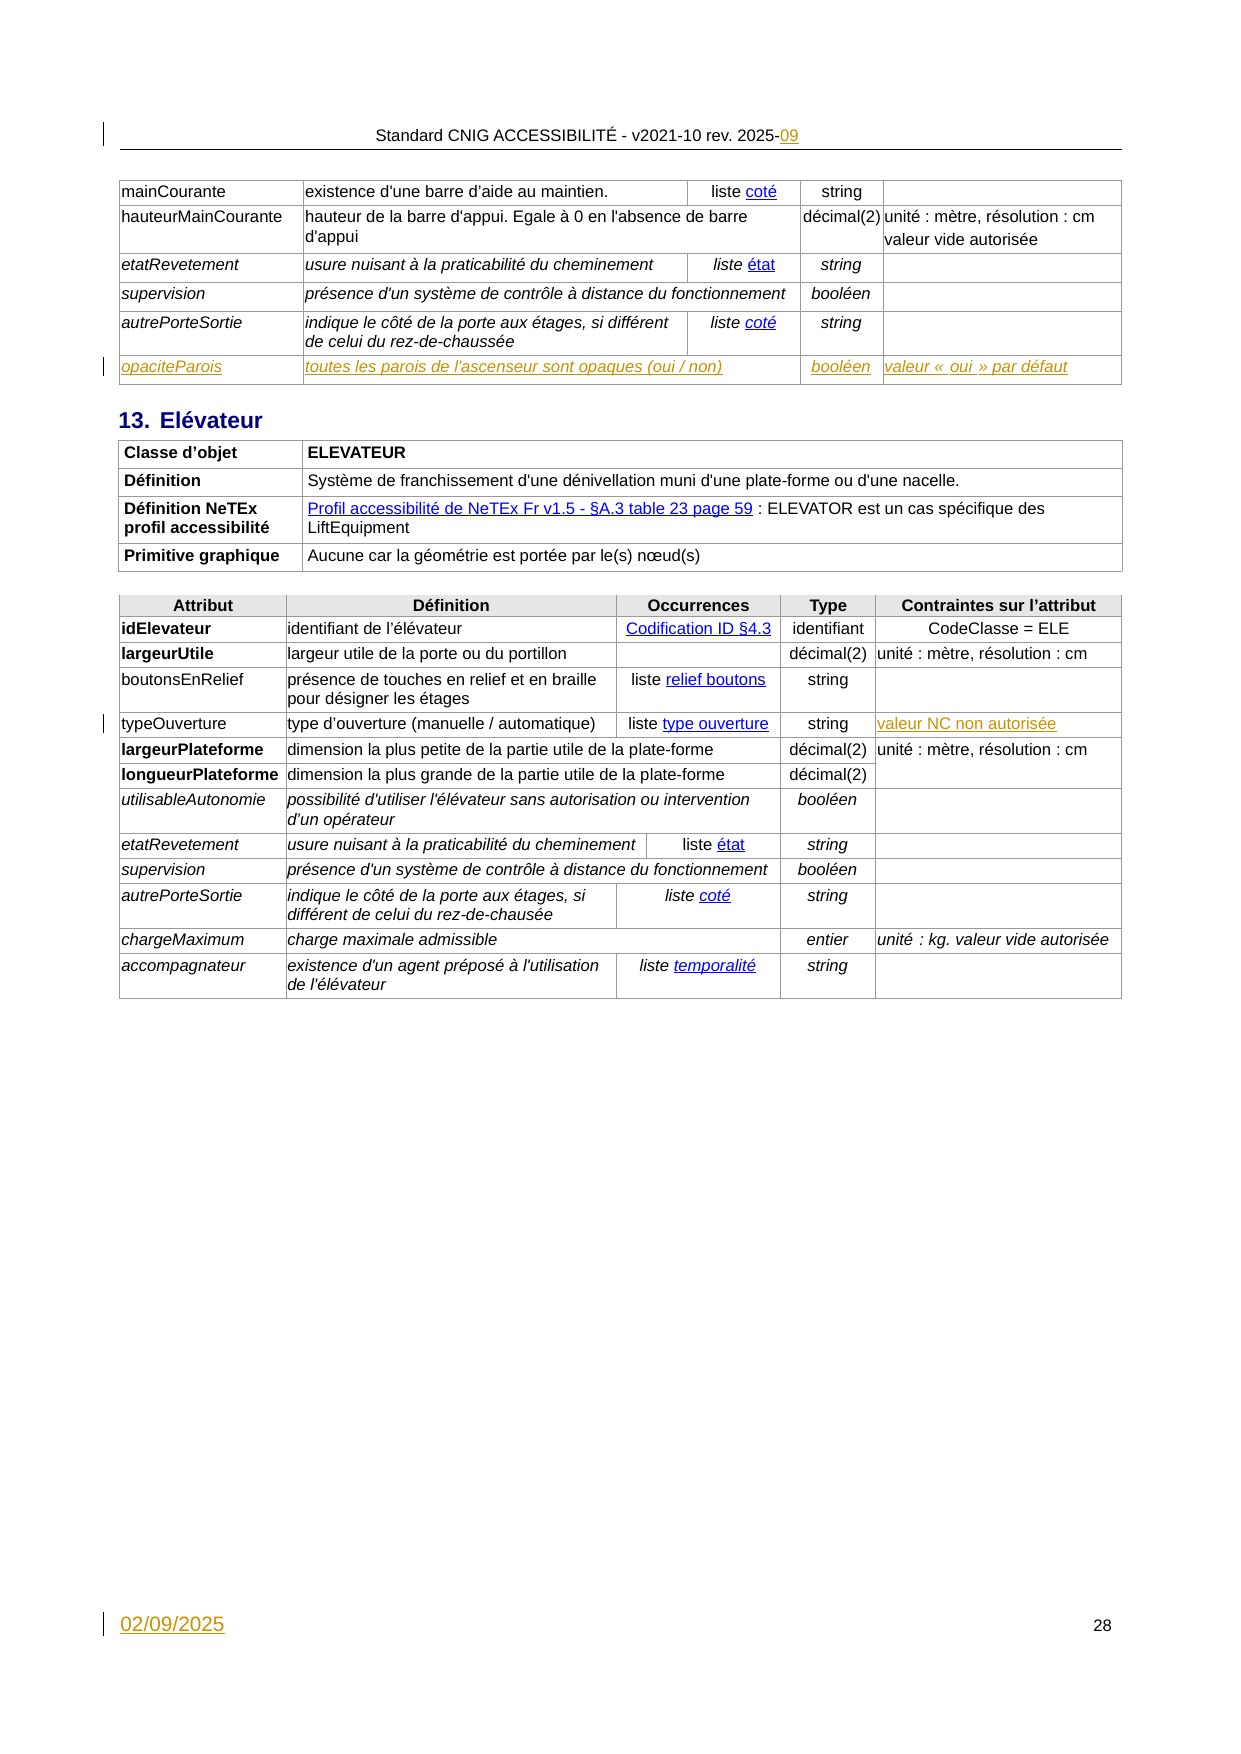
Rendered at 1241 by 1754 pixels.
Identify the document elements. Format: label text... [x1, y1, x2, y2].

table_cell [876, 668, 1121, 712]
table_cell booléen [781, 789, 875, 832]
table_cell liste relief boutons [617, 668, 780, 712]
table_cell Codification ID §4.3 [617, 617, 780, 642]
table_cell unité : mètre, résolution : cm [876, 643, 1121, 667]
table_cell autrePorteSortie [120, 884, 286, 928]
table_cell string [801, 312, 883, 355]
table_cell Définition [119, 469, 302, 496]
table_header Occurrences [617, 595, 780, 616]
table_cell supervision [120, 283, 303, 311]
table_cell idElevateur [120, 617, 286, 642]
table_cell CodeClasse = ELE [876, 617, 1121, 642]
table_cell valeur « oui » par défaut [884, 356, 1121, 384]
table_cell usure nuisant à la praticabilité du cheminement [287, 834, 646, 858]
table_cell [884, 283, 1121, 311]
table_cell Profil accessibilité de NeTEx Fr v1.5 - §A.3 table 23 page 59 : ELEVATOR est un cas spécifique des LiftEquipment [303, 497, 1122, 543]
table_cell [884, 181, 1121, 205]
table_cell hauteurMainCourante [120, 206, 303, 253]
table_cell boutonsEnRelief [120, 668, 286, 712]
table_cell string [801, 181, 883, 205]
table_cell [876, 954, 1121, 998]
table_header Attribut [120, 595, 286, 616]
table_cell string [801, 254, 883, 282]
table_cell usure nuisant à la praticabilité du cheminement [304, 254, 687, 282]
table_cell décimal(2) [781, 764, 875, 788]
table_cell valeur NC non autorisée [876, 713, 1121, 737]
table_header Contraintes sur l’attribut [876, 595, 1121, 616]
table_cell largeurPlateforme [120, 738, 286, 762]
table_cell liste coté [688, 181, 800, 205]
table_cell largeurUtile [120, 643, 286, 667]
table_cell etatRevetement [120, 834, 286, 858]
table_cell Système de franchissement d'une dénivellation muni d'une plate-forme ou d'une nacelle. [303, 469, 1122, 496]
table_cell décimal(2) [781, 643, 875, 667]
table_cell autrePorteSortie [120, 312, 303, 355]
table_cell booléen [781, 859, 875, 883]
table_cell opaciteParois [120, 356, 303, 384]
table_cell existence d'une barre d’aide au maintien. [304, 181, 687, 205]
table_cell présence d'un système de contrôle à distance du fonctionnement [287, 859, 780, 883]
table_cell toutes les parois de l'ascenseur sont opaques (oui / non) [304, 356, 800, 384]
table_cell dimension la plus grande de la partie utile de la plate-forme [287, 764, 780, 788]
table_cell accompagnateur [120, 954, 286, 998]
table_cell unité : kg. valeur vide autorisée [876, 929, 1121, 953]
subtitle Elévateur [118, 407, 1122, 433]
table_cell booléen [801, 356, 883, 384]
table_cell string [781, 954, 875, 998]
table_cell [876, 884, 1121, 928]
table_cell liste état [647, 834, 780, 858]
table_cell liste temporalité [617, 954, 780, 998]
table_cell liste coté [617, 884, 780, 928]
table_cell string [781, 668, 875, 712]
table_cell string [781, 713, 875, 737]
table_cell [876, 834, 1121, 858]
table_header ELEVATEUR [303, 441, 1122, 467]
table_cell [617, 643, 780, 667]
table_cell possibilité d'utiliser l'élévateur sans autorisation ou intervention d’un opérateur [287, 789, 780, 832]
table_cell unité : mètre, résolution : cm [876, 738, 1121, 788]
table_header Classe d’objet [119, 441, 302, 467]
table_cell liste état [688, 254, 800, 282]
table_cell identifiant de l’élévateur [287, 617, 616, 642]
table_cell Aucune car la géométrie est portée par le(s) nœud(s) [303, 544, 1122, 571]
table_cell longueurPlateforme [120, 764, 286, 788]
table_cell entier [781, 929, 875, 953]
table_header Définition [287, 595, 616, 616]
table_cell hauteur de la barre d'appui. Egale à 0 en l'absence de barre d'appui [304, 206, 800, 253]
table_cell présence de touches en relief et en braille pour désigner les étages [287, 668, 616, 712]
table_cell décimal(2) [801, 206, 883, 253]
table_cell indique le côté de la porte aux étages, si différent de celui du rez-de-chausée [287, 884, 616, 928]
table_cell [876, 789, 1121, 832]
table_cell existence d'un agent préposé à l'utilisation de l'élévateur [287, 954, 616, 998]
table_cell indique le côté de la porte aux étages, si différent de celui du rez-de-chaussée [304, 312, 687, 355]
table_cell string [781, 834, 875, 858]
table_cell Définition NeTEx profil accessibilité [119, 497, 302, 543]
table_cell dimension la plus petite de la partie utile de la plate-forme [287, 738, 780, 762]
table_cell charge maximale admissible [287, 929, 780, 953]
table_cell largeur utile de la porte ou du portillon [287, 643, 616, 667]
table_cell présence d'un système de contrôle à distance du fonctionnement [304, 283, 800, 311]
table_cell mainCourante [120, 181, 303, 205]
table_cell supervision [120, 859, 286, 883]
table_cell liste type ouverture [617, 713, 780, 737]
table_cell booléen [801, 283, 883, 311]
table_cell chargeMaximum [120, 929, 286, 953]
table_cell [876, 859, 1121, 883]
table_cell type d’ouverture (manuelle / automatique) [287, 713, 616, 737]
table_cell unité : mètre, résolution : cm valeur vide autorisée [884, 206, 1121, 253]
table_cell liste coté [688, 312, 800, 355]
table_cell string [781, 884, 875, 928]
table_cell Primitive graphique [119, 544, 302, 571]
table_cell etatRevetement [120, 254, 303, 282]
table_cell typeOuverture [120, 713, 286, 737]
table_cell utilisableAutonomie [120, 789, 286, 832]
table_cell décimal(2) [781, 738, 875, 762]
table_header Type [781, 595, 875, 616]
table_cell [884, 312, 1121, 355]
table_cell [884, 254, 1121, 282]
table_cell identifiant [781, 617, 875, 642]
